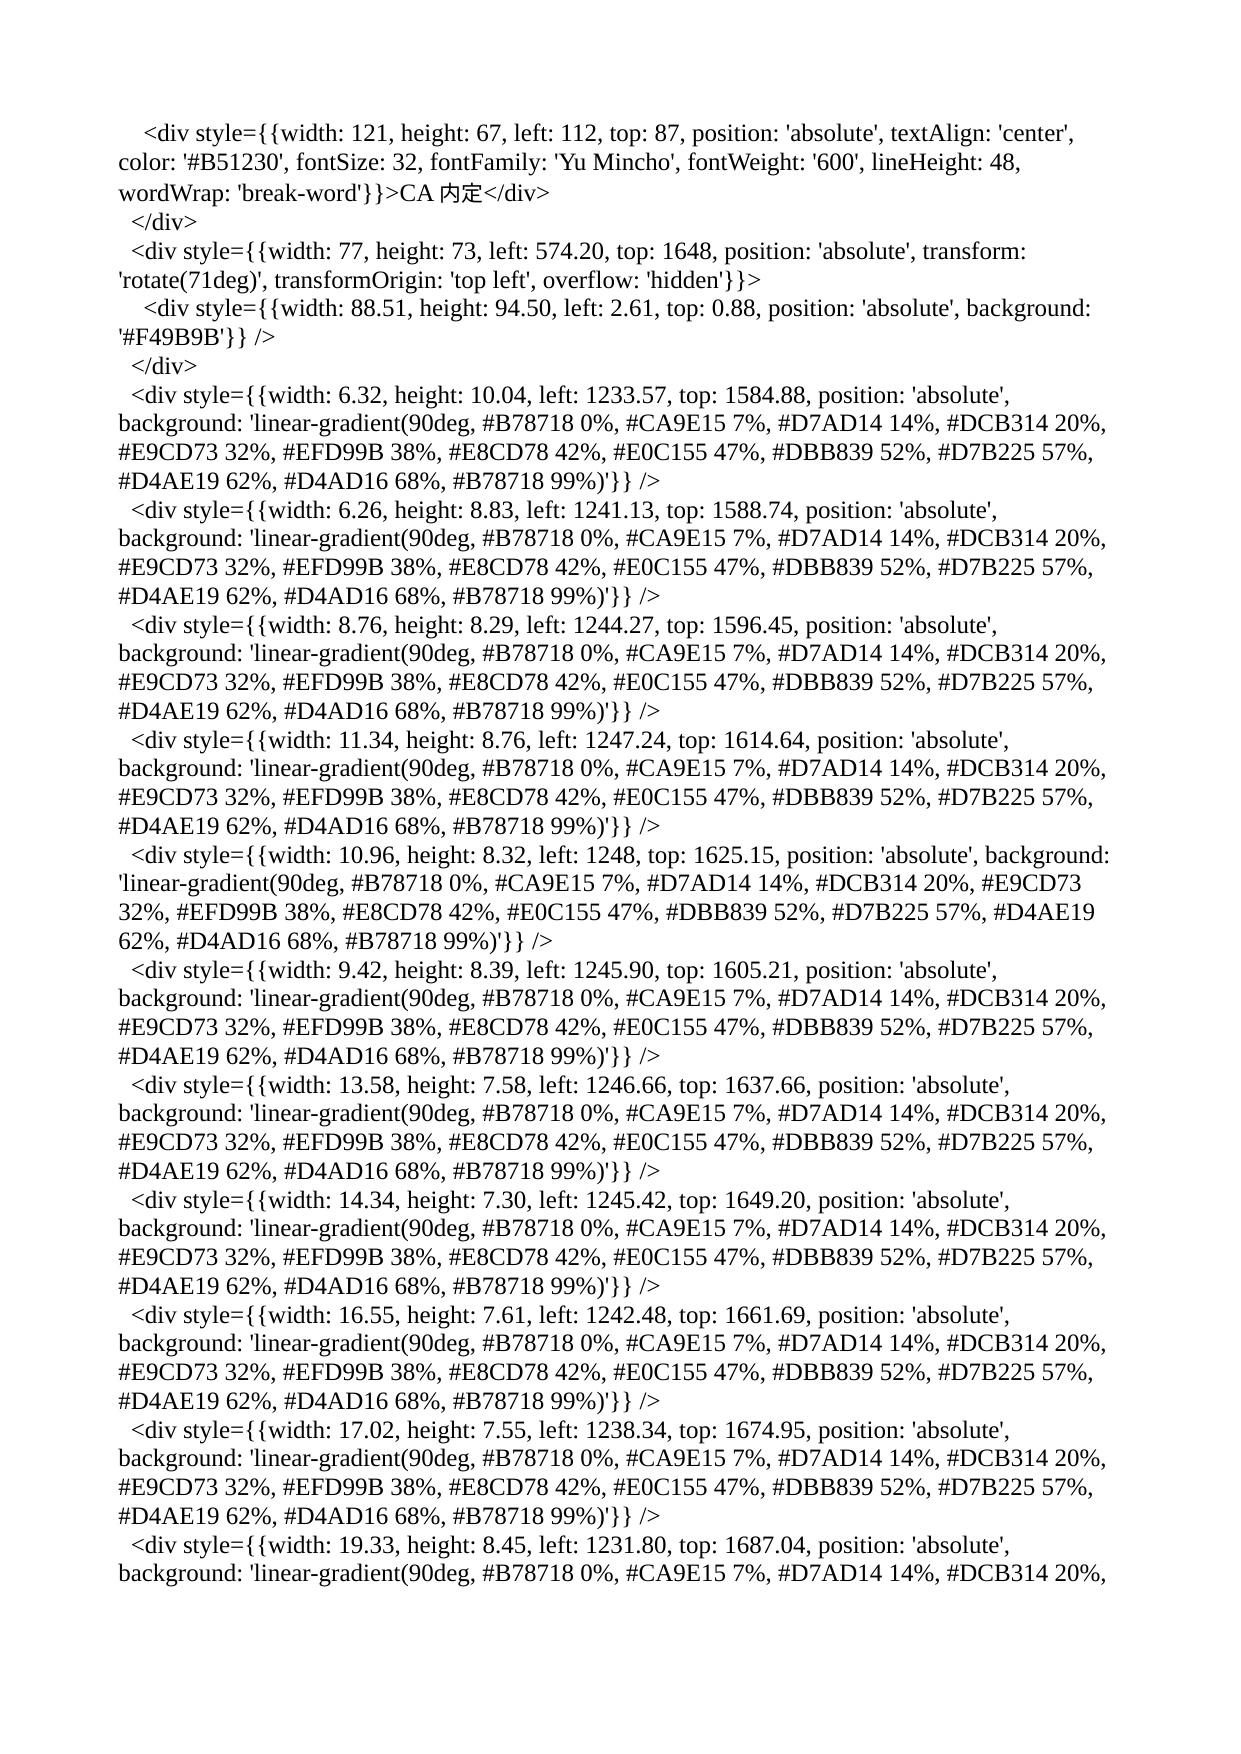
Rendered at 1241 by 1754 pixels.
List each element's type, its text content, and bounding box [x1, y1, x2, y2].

text <div style={{width: 10.96, height: 8.32, left: 1248, top: 1625.15, position: 'absolute', background: 'linear-gradient(90deg, #B78718 0%, #CA9E15 7%, #D7AD14 14%, #DCB314 20%, #E9CD73 32%, #EFD99B 38%, #E8CD78 42%, #E0C155 47%, #DBB839 52%, #D7B225 57%, #D4AE19 62%, #D4AD16 68%, #B78718 99%)'}} /> [118, 840, 1122, 955]
text </div> [118, 207, 1122, 236]
text </div> [118, 351, 1122, 380]
text <div style={{width: 11.34, height: 8.76, left: 1247.24, top: 1614.64, position: 'absolute', background: 'linear-gradient(90deg, #B78718 0%, #CA9E15 7%, #D7AD14 14%, #DCB314 20%, #E9CD73 32%, #EFD99B 38%, #E8CD78 42%, #E0C155 47%, #DBB839 52%, #D7B225 57%, #D4AE19 62%, #D4AD16 68%, #B78718 99%)'}} /> [118, 725, 1122, 840]
text <div style={{width: 16.55, height: 7.61, left: 1242.48, top: 1661.69, position: 'absolute', background: 'linear-gradient(90deg, #B78718 0%, #CA9E15 7%, #D7AD14 14%, #DCB314 20%, #E9CD73 32%, #EFD99B 38%, #E8CD78 42%, #E0C155 47%, #DBB839 52%, #D7B225 57%, #D4AE19 62%, #D4AD16 68%, #B78718 99%)'}} /> [118, 1300, 1122, 1415]
text <div style={{width: 9.42, height: 8.39, left: 1245.90, top: 1605.21, position: 'absolute', background: 'linear-gradient(90deg, #B78718 0%, #CA9E15 7%, #D7AD14 14%, #DCB314 20%, #E9CD73 32%, #EFD99B 38%, #E8CD78 42%, #E0C155 47%, #DBB839 52%, #D7B225 57%, #D4AE19 62%, #D4AD16 68%, #B78718 99%)'}} /> [118, 955, 1122, 1070]
text <div style={{width: 13.58, height: 7.58, left: 1246.66, top: 1637.66, position: 'absolute', background: 'linear-gradient(90deg, #B78718 0%, #CA9E15 7%, #D7AD14 14%, #DCB314 20%, #E9CD73 32%, #EFD99B 38%, #E8CD78 42%, #E0C155 47%, #DBB839 52%, #D7B225 57%, #D4AE19 62%, #D4AD16 68%, #B78718 99%)'}} /> [118, 1070, 1122, 1185]
text <div style={{width: 88.51, height: 94.50, left: 2.61, top: 0.88, position: 'absolute', background: '#F49B9B'}} /> [118, 293, 1122, 351]
text <div style={{width: 17.02, height: 7.55, left: 1238.34, top: 1674.95, position: 'absolute', background: 'linear-gradient(90deg, #B78718 0%, #CA9E15 7%, #D7AD14 14%, #DCB314 20%, #E9CD73 32%, #EFD99B 38%, #E8CD78 42%, #E0C155 47%, #DBB839 52%, #D7B225 57%, #D4AE19 62%, #D4AD16 68%, #B78718 99%)'}} /> [118, 1415, 1122, 1530]
text <div style={{width: 6.26, height: 8.83, left: 1241.13, top: 1588.74, position: 'absolute', background: 'linear-gradient(90deg, #B78718 0%, #CA9E15 7%, #D7AD14 14%, #DCB314 20%, #E9CD73 32%, #EFD99B 38%, #E8CD78 42%, #E0C155 47%, #DBB839 52%, #D7B225 57%, #D4AE19 62%, #D4AD16 68%, #B78718 99%)'}} /> [118, 495, 1122, 610]
text <div style={{width: 19.33, height: 8.45, left: 1231.80, top: 1687.04, position: 'absolute', background: 'linear-gradient(90deg, #B78718 0%, #CA9E15 7%, #D7AD14 14%, #DCB314 20%, [118, 1530, 1122, 1587]
text <div style={{width: 77, height: 73, left: 574.20, top: 1648, position: 'absolute', transform: 'rotate(71deg)', transformOrigin: 'top left', overflow: 'hidden'}}> [118, 236, 1122, 293]
text <div style={{width: 14.34, height: 7.30, left: 1245.42, top: 1649.20, position: 'absolute', background: 'linear-gradient(90deg, #B78718 0%, #CA9E15 7%, #D7AD14 14%, #DCB314 20%, #E9CD73 32%, #EFD99B 38%, #E8CD78 42%, #E0C155 47%, #DBB839 52%, #D7B225 57%, #D4AE19 62%, #D4AD16 68%, #B78718 99%)'}} /> [118, 1185, 1122, 1300]
text <div style={{width: 8.76, height: 8.29, left: 1244.27, top: 1596.45, position: 'absolute', background: 'linear-gradient(90deg, #B78718 0%, #CA9E15 7%, #D7AD14 14%, #DCB314 20%, #E9CD73 32%, #EFD99B 38%, #E8CD78 42%, #E0C155 47%, #DBB839 52%, #D7B225 57%, #D4AE19 62%, #D4AD16 68%, #B78718 99%)'}} /> [118, 610, 1122, 725]
text <div style={{width: 121, height: 67, left: 112, top: 87, position: 'absolute', textAlign: 'center', color: '#B51230', fontSize: 32, fontFamily: 'Yu Mincho', fontWeight: '600', lineHeight: 48, wordWrap: 'break-word'}}>CA内定</div> [118, 118, 1122, 207]
text <div style={{width: 6.32, height: 10.04, left: 1233.57, top: 1584.88, position: 'absolute', background: 'linear-gradient(90deg, #B78718 0%, #CA9E15 7%, #D7AD14 14%, #DCB314 20%, #E9CD73 32%, #EFD99B 38%, #E8CD78 42%, #E0C155 47%, #DBB839 52%, #D7B225 57%, #D4AE19 62%, #D4AD16 68%, #B78718 99%)'}} /> [118, 380, 1122, 495]
